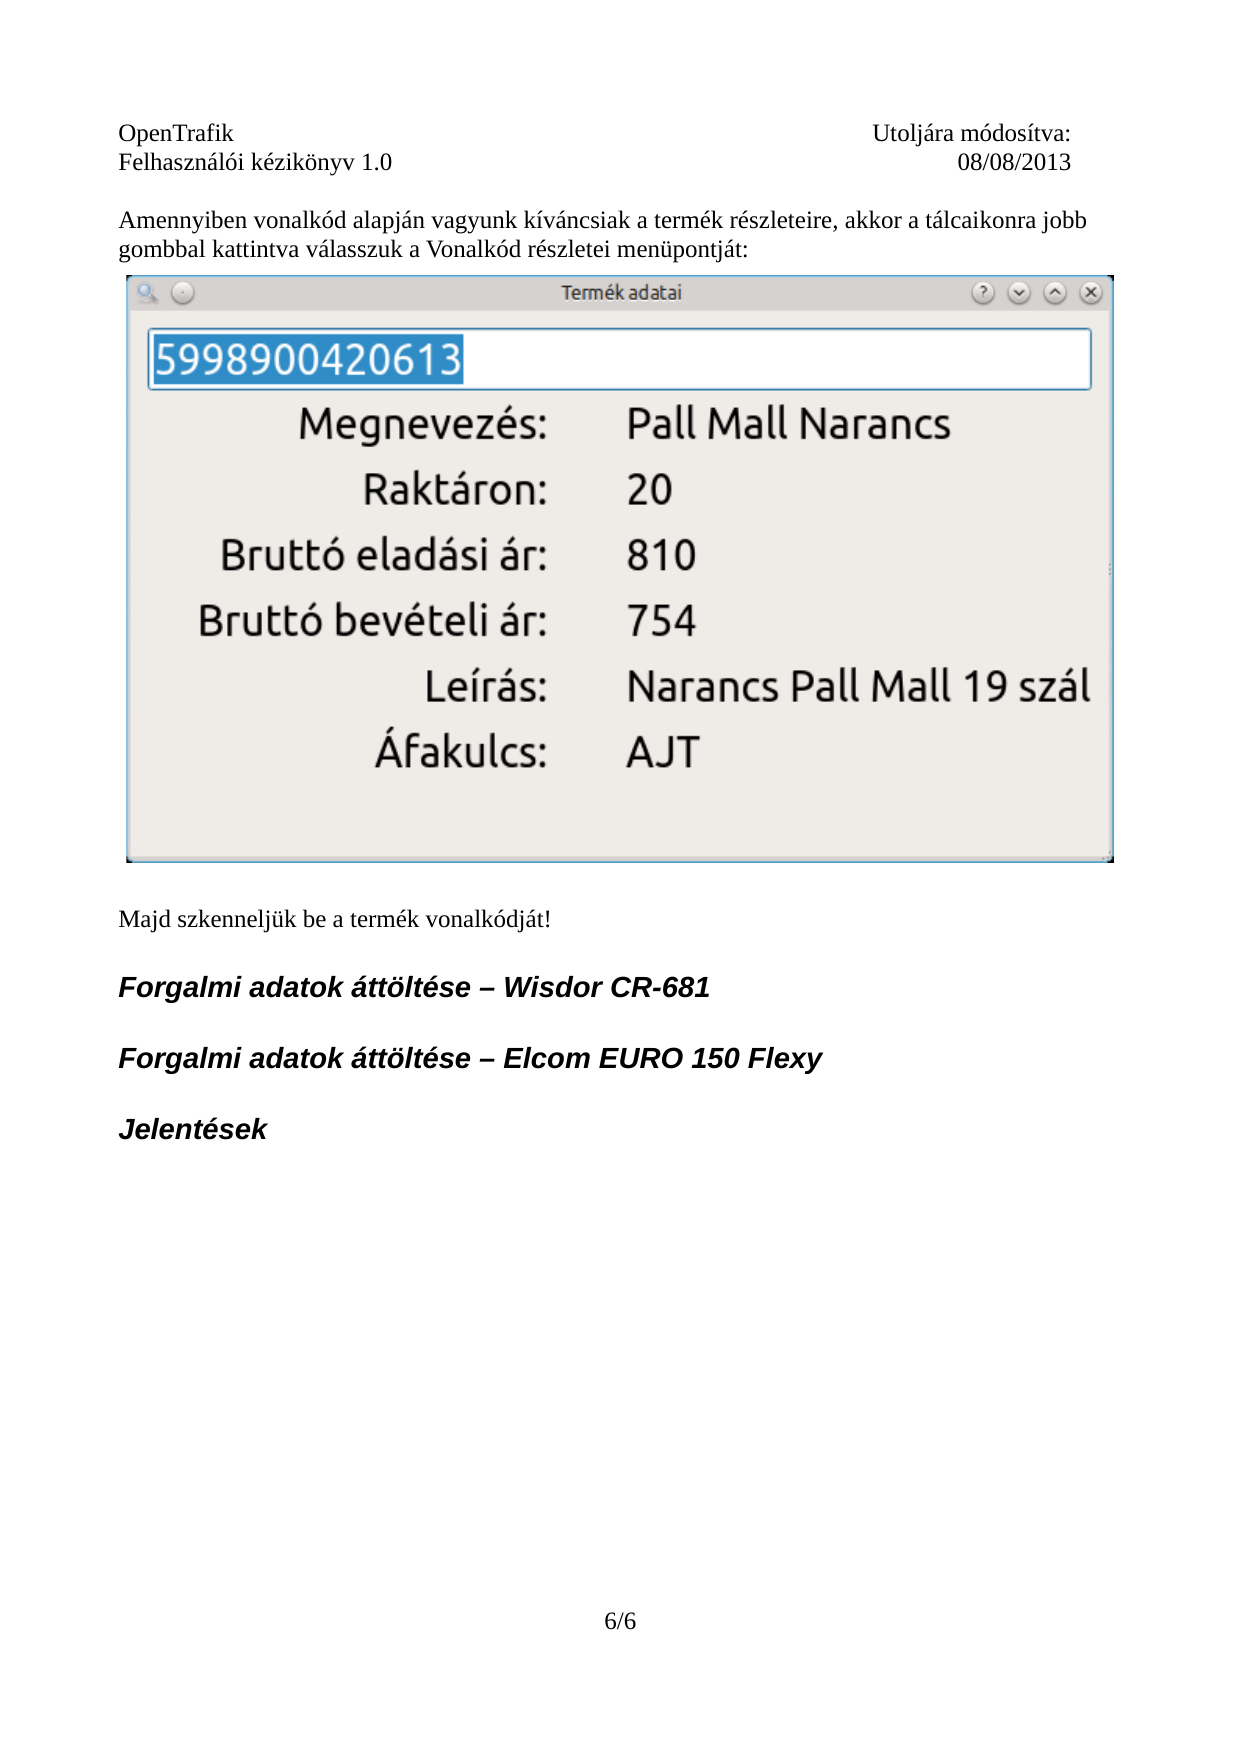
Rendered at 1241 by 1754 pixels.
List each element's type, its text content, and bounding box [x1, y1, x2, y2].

picture [126, 275, 1114, 863]
text Majd szkenneljük be a termék vonalkódját! [118, 904, 1122, 932]
subtitle Forgalmi adatok áttöltése – Elcom EURO 150 Flexy [118, 1041, 1122, 1074]
subtitle Jelentések [118, 1112, 1122, 1146]
subtitle Forgalmi adatok áttöltése – Wisdor CR-681 [118, 970, 1122, 1003]
text Amennyiben vonalkód alapján vagyunk kíváncsiak a termék részleteire, akkor a tálcaikonra jobb gombbal kattintva válasszuk a Vonalkód részletei menüpontját: [118, 205, 1122, 263]
